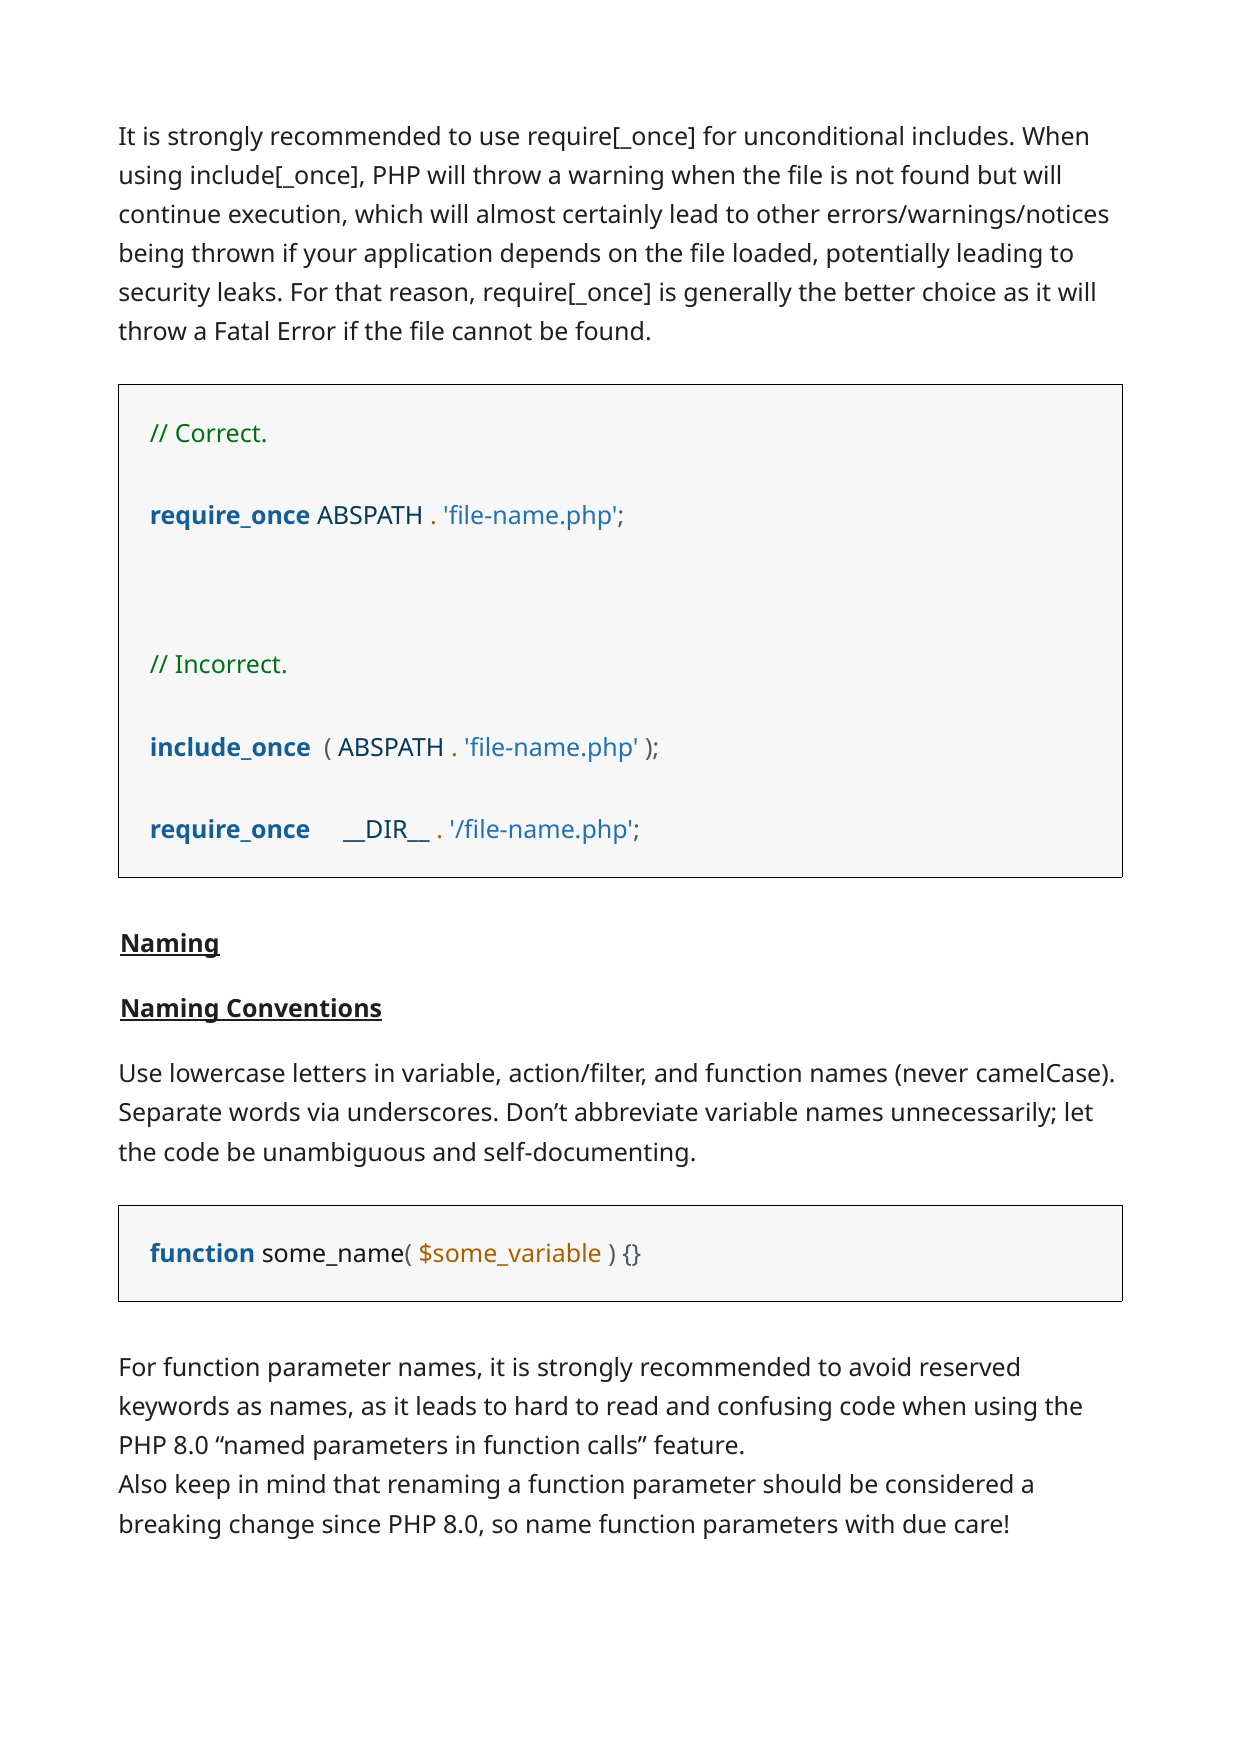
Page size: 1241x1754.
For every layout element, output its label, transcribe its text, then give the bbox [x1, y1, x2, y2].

text // Correct. [119, 385, 1122, 450]
text It is strongly recommended to use require[_once] for unconditional includes. When using include[_once], PHP will throw a warning when the file is not found but will continue execution, which will almost certainly lead to other errors/warnings/notices being thrown if your application depends on the file loaded, potentially leading to security leaks. For that reason, require[_once] is generally the better choice as it will throw a Fatal Error if the file cannot be found. [118, 118, 1122, 348]
text require_once __DIR__ . '/file-name.php'; [119, 780, 1122, 877]
text Use lowercase letters in variable, action/filter, and function names (never camelCase). Separate words via underscores. Don’t abbreviate variable names unnecessarily; let the code be unambiguous and self-documenting. [118, 1056, 1122, 1168]
text // Incorrect. [119, 616, 1122, 681]
subtitle Naming [118, 925, 1122, 959]
text include_once ( ABSPATH . 'file-name.php' ); [119, 698, 1122, 763]
subtitle Naming Conventions [118, 991, 1122, 1024]
text function some_name( $some_variable ) {} [119, 1206, 1122, 1301]
text For function parameter names, it is strongly recommended to avoid reserved keywords as names, as it leads to hard to read and confusing code when using the PHP 8.0 “named parameters in function calls” feature. Also keep in mind that renaming a function parameter should be considered a breaking change since PHP 8.0, so name function parameters with due care! [118, 1349, 1122, 1540]
text require_once ABSPATH . 'file-name.php'; [119, 467, 1122, 532]
